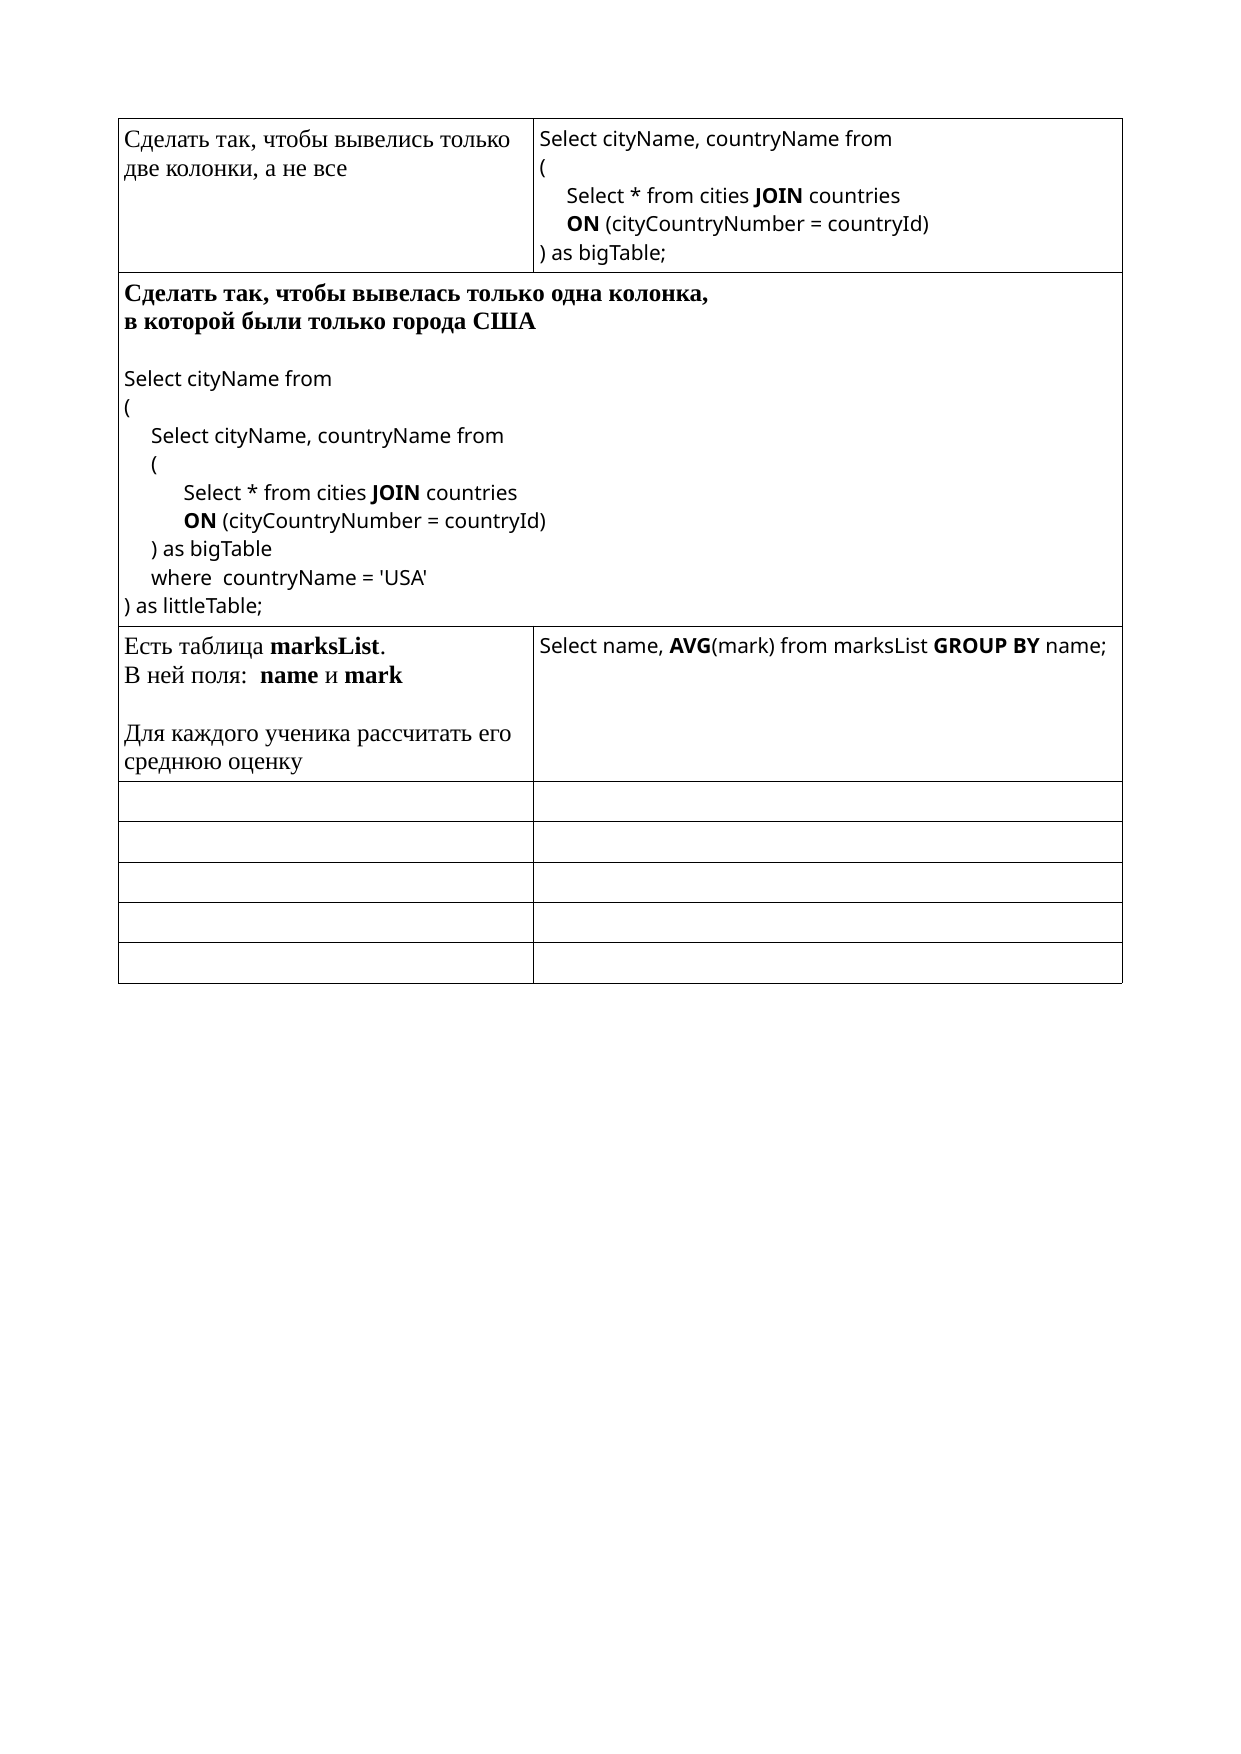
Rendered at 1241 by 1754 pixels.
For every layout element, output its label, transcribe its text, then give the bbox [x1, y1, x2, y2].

table_cell [119, 863, 533, 902]
table_cell [119, 782, 533, 821]
table_cell Сделать так, чтобы вывелась только одна колонка, в которой были только города США Select cityName from ( Select cityName, countryName from ( Select * from cities JOIN countries ON (cityCountryNumber = countryId) ) as bigTable where countryName = 'USA' ) as littleTable; [119, 273, 1122, 626]
table_cell [119, 822, 533, 862]
table_cell [119, 903, 533, 942]
table_cell [534, 903, 1122, 942]
table_cell [119, 943, 533, 982]
table_cell Есть таблица marksList. В ней поля: name и mark Для каждого ученика рассчитать его среднюю оценку [119, 627, 533, 781]
table_cell Select name, AVG(mark) from marksList GROUP BY name; [534, 627, 1122, 781]
table_cell [534, 863, 1122, 902]
table_cell [534, 822, 1122, 862]
table_cell Сделать так, чтобы вывелись только две колонки, а не все [119, 119, 533, 272]
table_cell [534, 782, 1122, 821]
table_cell [534, 943, 1122, 982]
table_cell Select cityName, countryName from ( Select * from cities JOIN countries ON (cityCountryNumber = countryId) ) as bigTable; [534, 119, 1122, 272]
